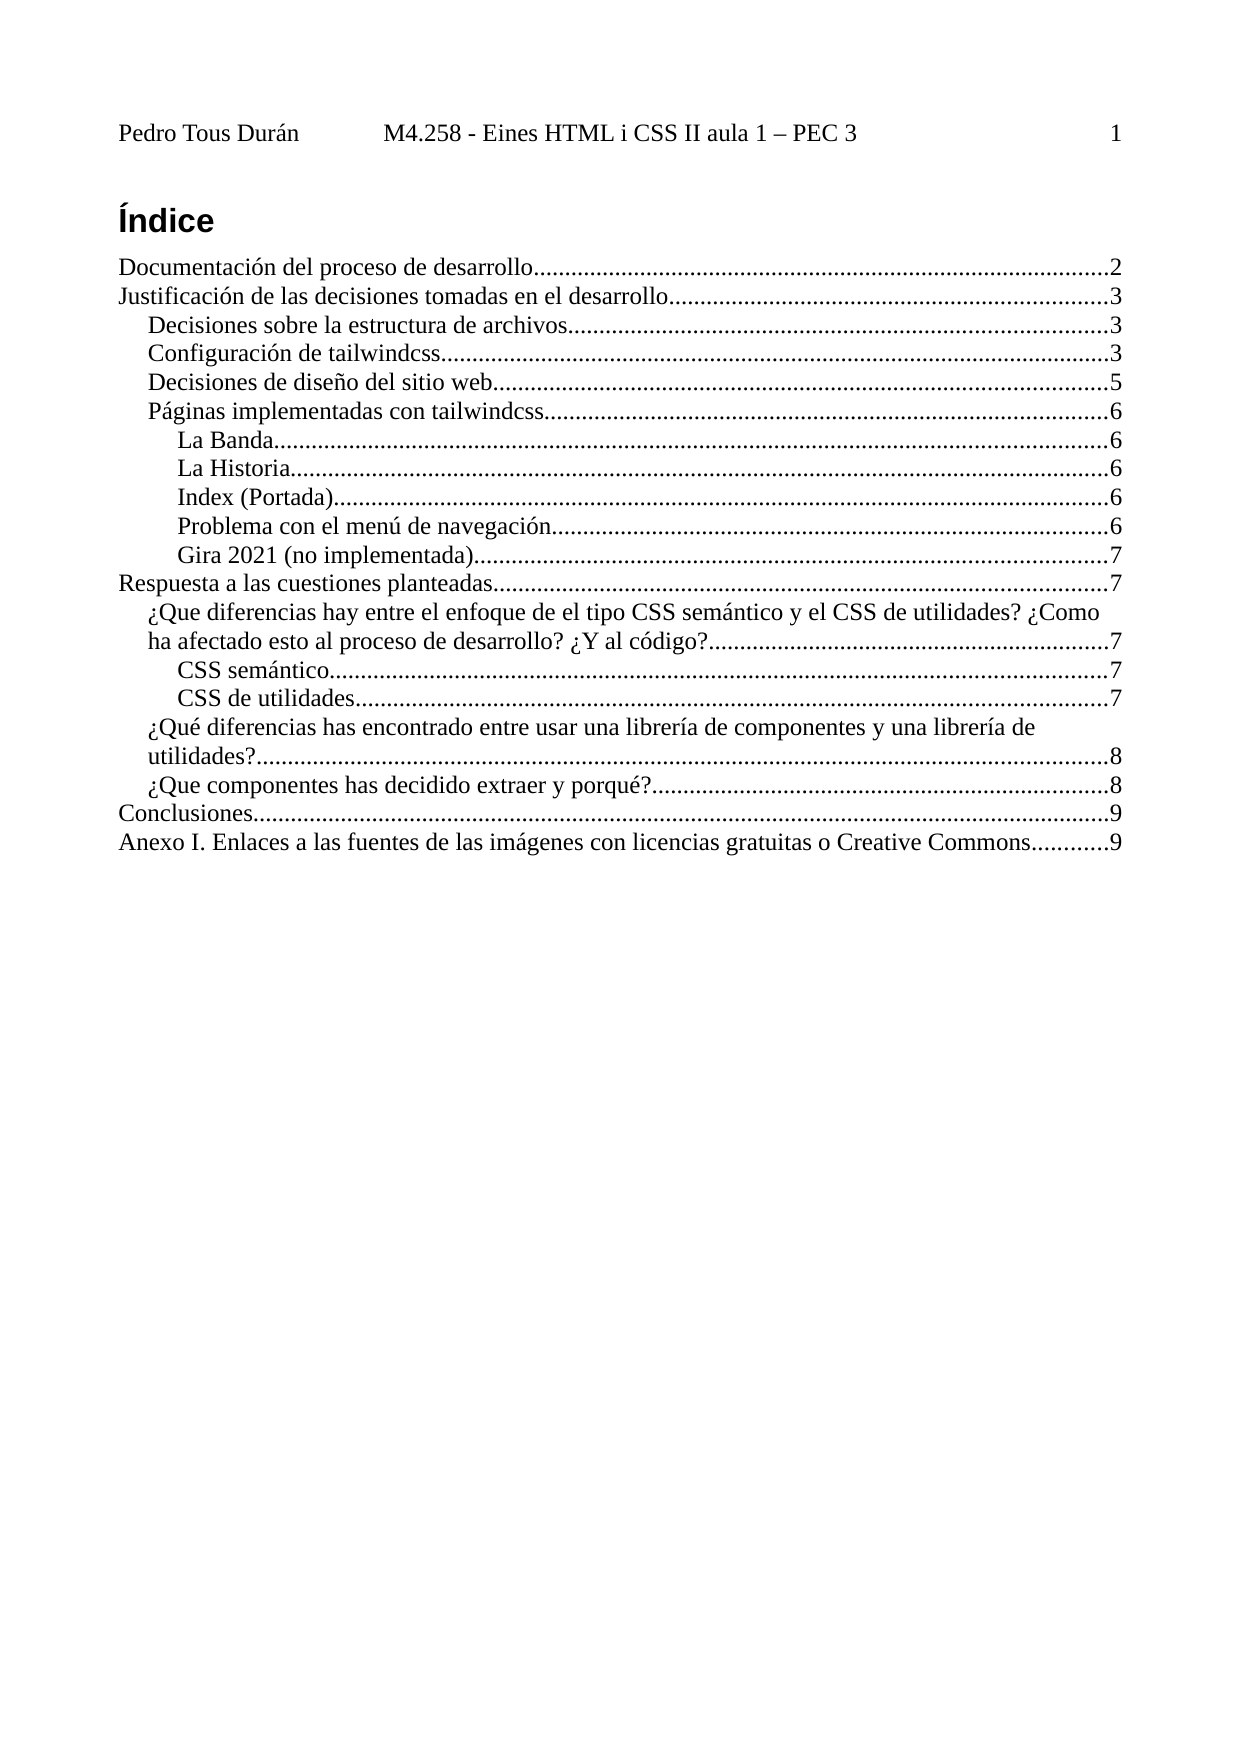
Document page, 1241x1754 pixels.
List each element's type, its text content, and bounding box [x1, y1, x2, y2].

text Documentación del proceso de desarrollo 2 [118, 252, 1122, 281]
text Configuración de tailwindcss 3 [148, 338, 1122, 367]
text Conclusiones 9 [118, 798, 1122, 827]
text Gira 2021 (no implementada) 7 [177, 540, 1122, 568]
text Anexo I. Enlaces a las fuentes de las imágenes con licencias gratuitas o Creative Commons 9 [118, 827, 1122, 856]
text ¿Que componentes has decidido extraer y porqué? 8 [148, 770, 1122, 798]
text CSS de utilidades 7 [177, 683, 1122, 712]
subtitle Índice [118, 201, 1122, 240]
text ¿Qué diferencias has encontrado entre usar una librería de componentes y una librería de utilidades? 8 [148, 712, 1122, 770]
text CSS semántico 7 [177, 655, 1122, 683]
text Index (Portada) 6 [177, 482, 1122, 511]
text Respuesta a las cuestiones planteadas 7 [118, 568, 1122, 597]
text La Banda 6 [177, 425, 1122, 453]
text Justificación de las decisiones tomadas en el desarrollo 3 [118, 281, 1122, 310]
text Páginas implementadas con tailwindcss 6 [148, 396, 1122, 425]
text Decisiones de diseño del sitio web 5 [148, 367, 1122, 396]
text Problema con el menú de navegación 6 [177, 511, 1122, 540]
text Decisiones sobre la estructura de archivos 3 [148, 310, 1122, 338]
text ¿Que diferencias hay entre el enfoque de el tipo CSS semántico y el CSS de utilidades? ¿Como ha afectado esto al proceso de desarrollo? ¿Y al código? 7 [148, 597, 1122, 655]
text La Historia 6 [177, 453, 1122, 482]
